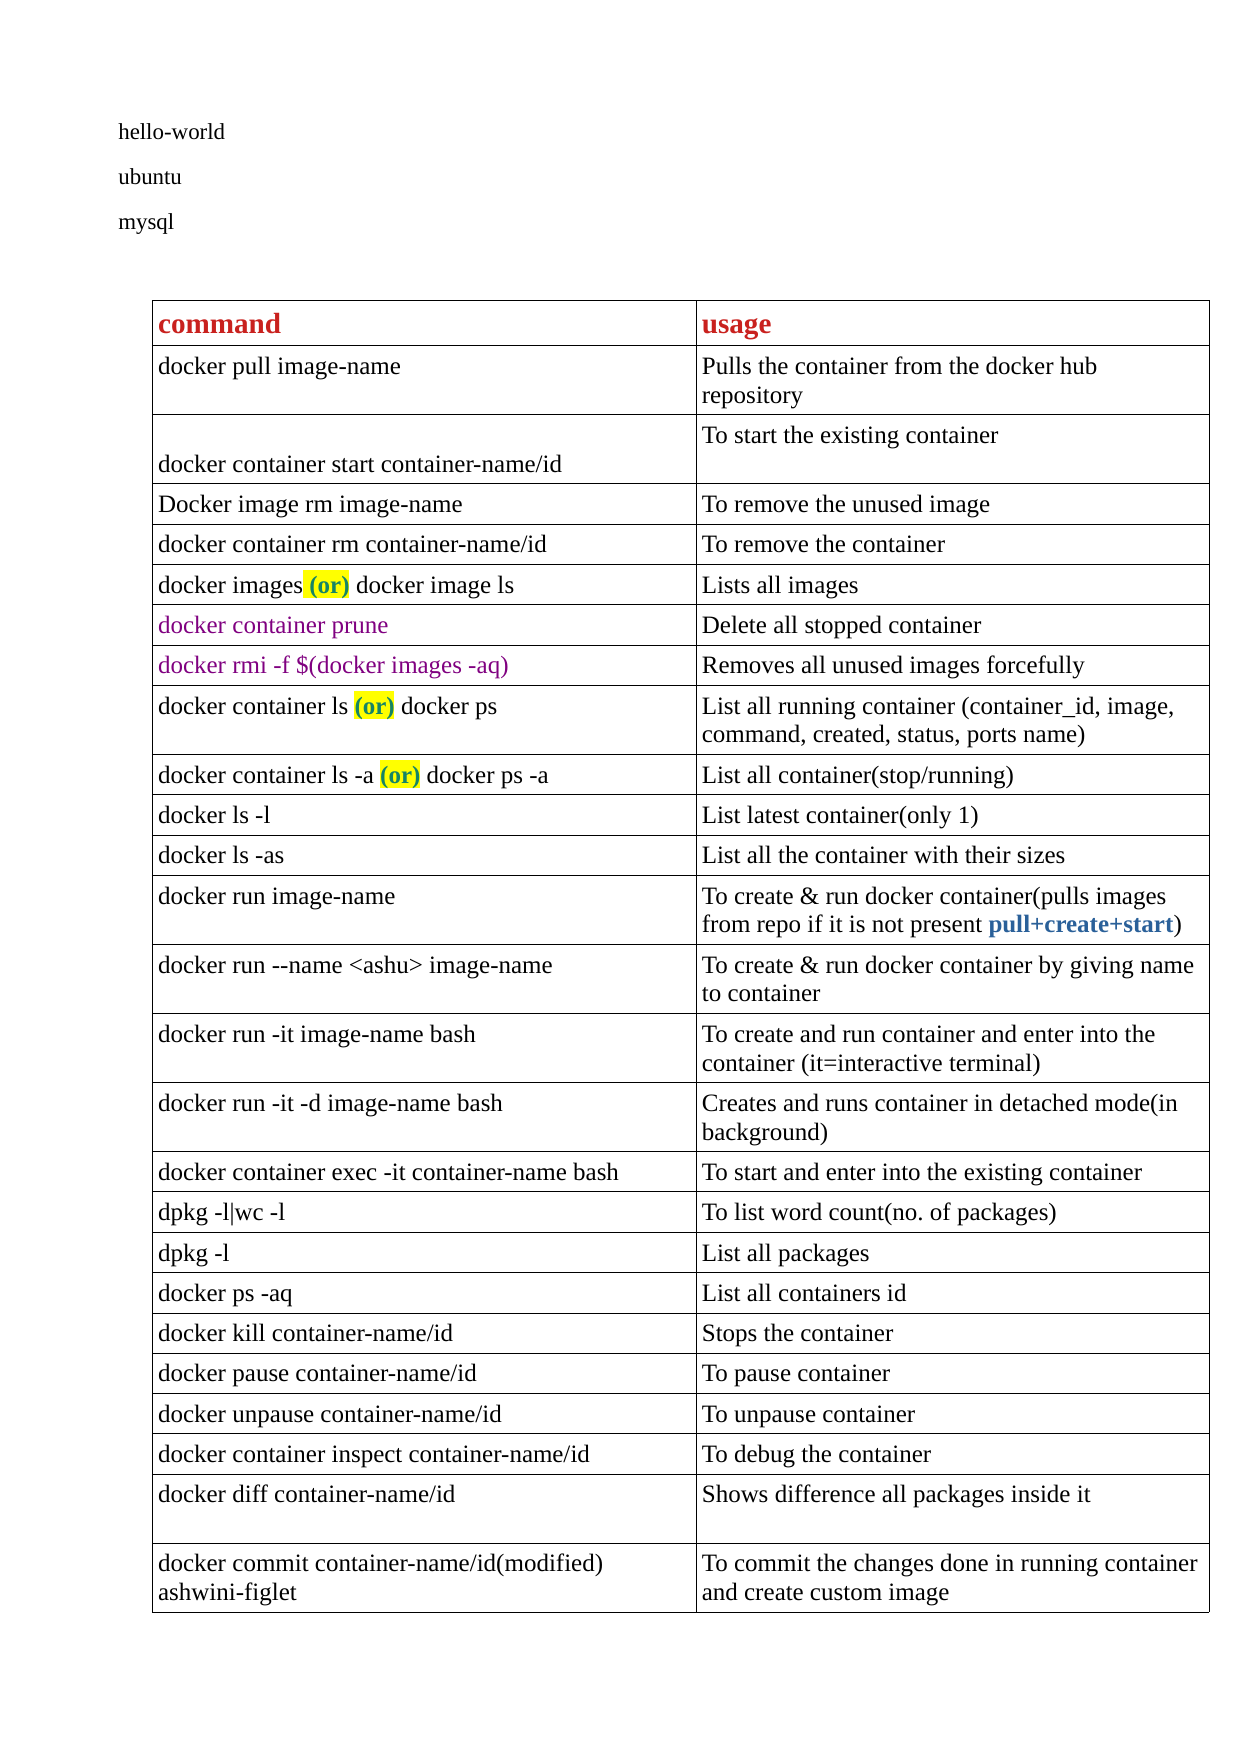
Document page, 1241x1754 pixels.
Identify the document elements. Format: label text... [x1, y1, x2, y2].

table_cell Removes all unused images forcefully [697, 646, 1209, 685]
table_cell docker kill container-name/id [153, 1314, 696, 1353]
table_cell docker container prune [153, 605, 696, 644]
table_cell docker pause container-name/id [153, 1354, 696, 1393]
table_cell docker container start container-name/id [153, 415, 696, 483]
table_cell docker run -it -d image-name bash [153, 1083, 696, 1151]
table_cell To list word count(no. of packages) [697, 1192, 1209, 1232]
table_cell To create & run docker container by giving name to container [697, 945, 1209, 1013]
table_header command [153, 301, 696, 345]
table_cell Delete all stopped container [697, 605, 1209, 644]
table_cell docker unpause container-name/id [153, 1394, 696, 1433]
table_cell docker container inspect container-name/id [153, 1434, 696, 1474]
table_cell docker container exec -it container-name bash [153, 1152, 696, 1191]
text mysql [118, 208, 1122, 234]
table_cell docker ls -as [153, 836, 696, 875]
table_cell List all containers id [697, 1273, 1209, 1312]
table_header usage [697, 301, 1209, 345]
table_cell dpkg -l|wc -l [153, 1192, 696, 1232]
table_cell To create and run container and enter into the container (it=interactive terminal) [697, 1014, 1209, 1082]
table_cell docker container ls -a (or) docker ps -a [153, 755, 696, 794]
table_cell docker container rm container-name/id [153, 525, 696, 564]
table_cell dpkg -l [153, 1233, 696, 1272]
table_cell To create & run docker container(pulls images from repo if it is not present pull+create+start) [697, 876, 1209, 944]
table_cell List all running container (container_id, image, command, created, status, ports name) [697, 686, 1209, 754]
table_cell To remove the container [697, 525, 1209, 564]
table_cell To start and enter into the existing container [697, 1152, 1209, 1191]
table_cell docker pull image-name [153, 346, 696, 414]
table_cell To pause container [697, 1354, 1209, 1393]
table_cell docker rmi -f $(docker images -aq) [153, 646, 696, 685]
table_cell docker ps -aq [153, 1273, 696, 1312]
table_cell List latest container(only 1) [697, 795, 1209, 834]
table_cell Pulls the container from the docker hub repository [697, 346, 1209, 414]
table_cell Stops the container [697, 1314, 1209, 1353]
table_cell To unpause container [697, 1394, 1209, 1433]
table_cell docker images (or) docker image ls [153, 565, 696, 604]
table_cell Shows difference all packages inside it [697, 1475, 1209, 1543]
table_cell docker ls -l [153, 795, 696, 834]
table_cell Creates and runs container in detached mode(in background) [697, 1083, 1209, 1151]
table_cell List all container(stop/running) [697, 755, 1209, 794]
table_cell docker run -it image-name bash [153, 1014, 696, 1082]
table_cell docker run image-name [153, 876, 696, 944]
table_cell List all packages [697, 1233, 1209, 1272]
table_cell List all the container with their sizes [697, 836, 1209, 875]
table_cell docker commit container-name/id(modified) ashwini-figlet [153, 1544, 696, 1612]
table_cell To remove the unused image [697, 484, 1209, 524]
table_cell docker run --name <ashu> image-name [153, 945, 696, 1013]
table_cell To debug the container [697, 1434, 1209, 1474]
table_cell To commit the changes done in running container and create custom image [697, 1544, 1209, 1612]
table_cell docker diff container-name/id [153, 1475, 696, 1543]
table_cell To start the existing container [697, 415, 1209, 483]
table_cell Lists all images [697, 565, 1209, 604]
text hello-world [118, 118, 1122, 144]
table_cell docker container ls (or) docker ps [153, 686, 696, 754]
text ubuntu [118, 163, 1122, 189]
table_cell Docker image rm image-name [153, 484, 696, 524]
